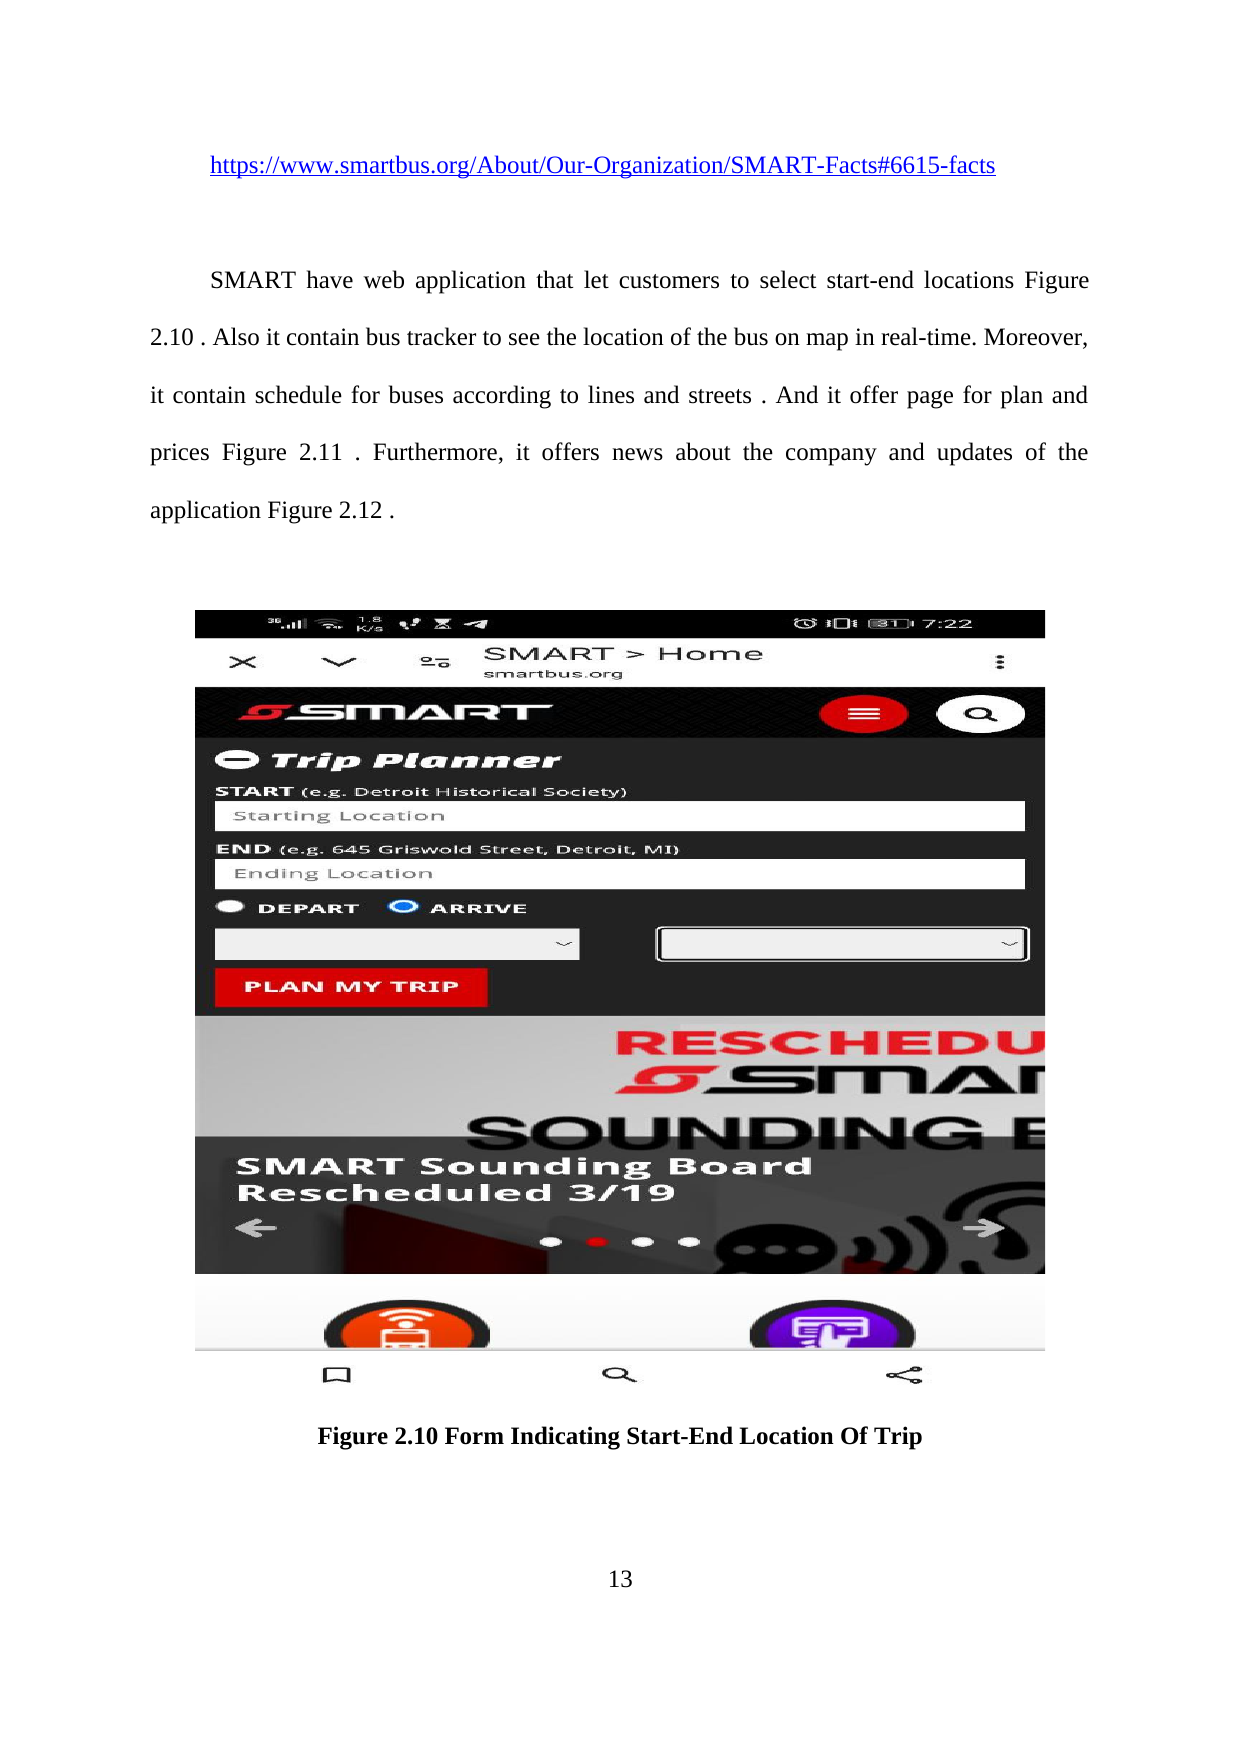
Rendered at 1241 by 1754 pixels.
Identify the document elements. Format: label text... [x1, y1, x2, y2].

text Figure 2.10 Form Indicating Start-End Location Of Trip [150, 622, 1090, 1450]
text https://www.smartbus.org/About/Our-Organization/SMART-Facts#6615-facts [150, 150, 1090, 179]
text SMART have web application that let customers to select start-end locations Figure 2.10 . Also it contain bus tracker to see the location of the bus on map in real-time. Moreover, it contain schedule for buses according to lines and streets . And it offer page for plan and prices Figure 2.11 . Furthermore, it offers news about the company and updates of the application Figure 2.12 . [150, 265, 1090, 524]
picture [195, 610, 1046, 1399]
